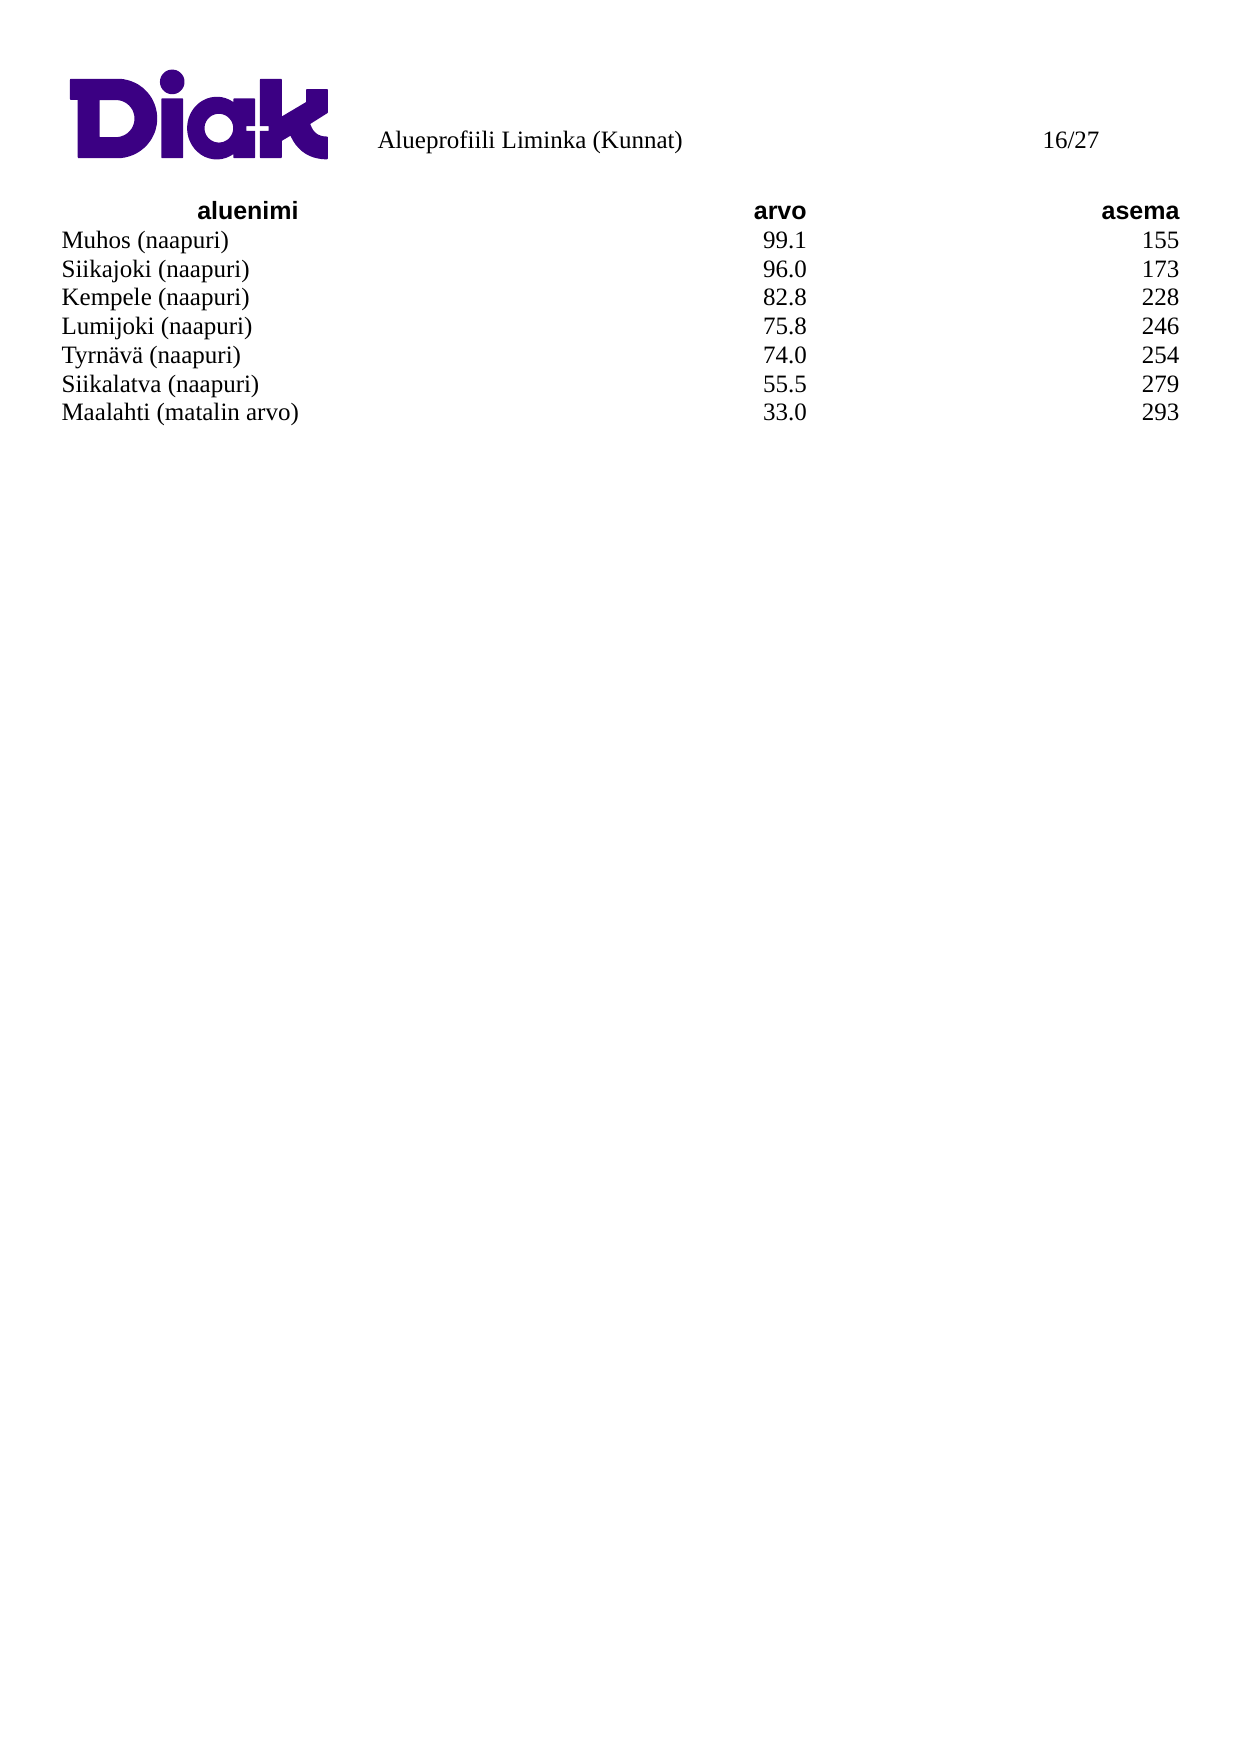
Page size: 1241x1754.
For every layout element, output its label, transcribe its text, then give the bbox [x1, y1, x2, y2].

table_cell 74.0 [434, 340, 806, 369]
table_cell 155 [806, 225, 1179, 254]
table_cell 33.0 [434, 398, 806, 426]
table_cell 82.8 [434, 283, 806, 311]
table_cell 75.8 [434, 311, 806, 340]
table_cell Muhos (naapuri) [61, 225, 434, 254]
table_cell 279 [806, 369, 1179, 397]
table_header aluenimi [61, 196, 434, 225]
table_header arvo [434, 196, 806, 225]
table_cell 254 [806, 340, 1179, 369]
table_cell 99.1 [434, 225, 806, 254]
table_cell Siikalatva (naapuri) [61, 369, 434, 397]
table_cell 96.0 [434, 254, 806, 282]
table_cell Siikajoki (naapuri) [61, 254, 434, 282]
table_cell 173 [806, 254, 1179, 282]
table_cell Lumijoki (naapuri) [61, 311, 434, 340]
table_cell 55.5 [434, 369, 806, 397]
table_cell 293 [806, 398, 1179, 426]
table_header asema [806, 196, 1179, 225]
table_cell Maalahti (matalin arvo) [61, 398, 434, 426]
table_cell 246 [806, 311, 1179, 340]
table_cell Tyrnävä (naapuri) [61, 340, 434, 369]
table_cell 228 [806, 283, 1179, 311]
table_cell Kempele (naapuri) [61, 283, 434, 311]
